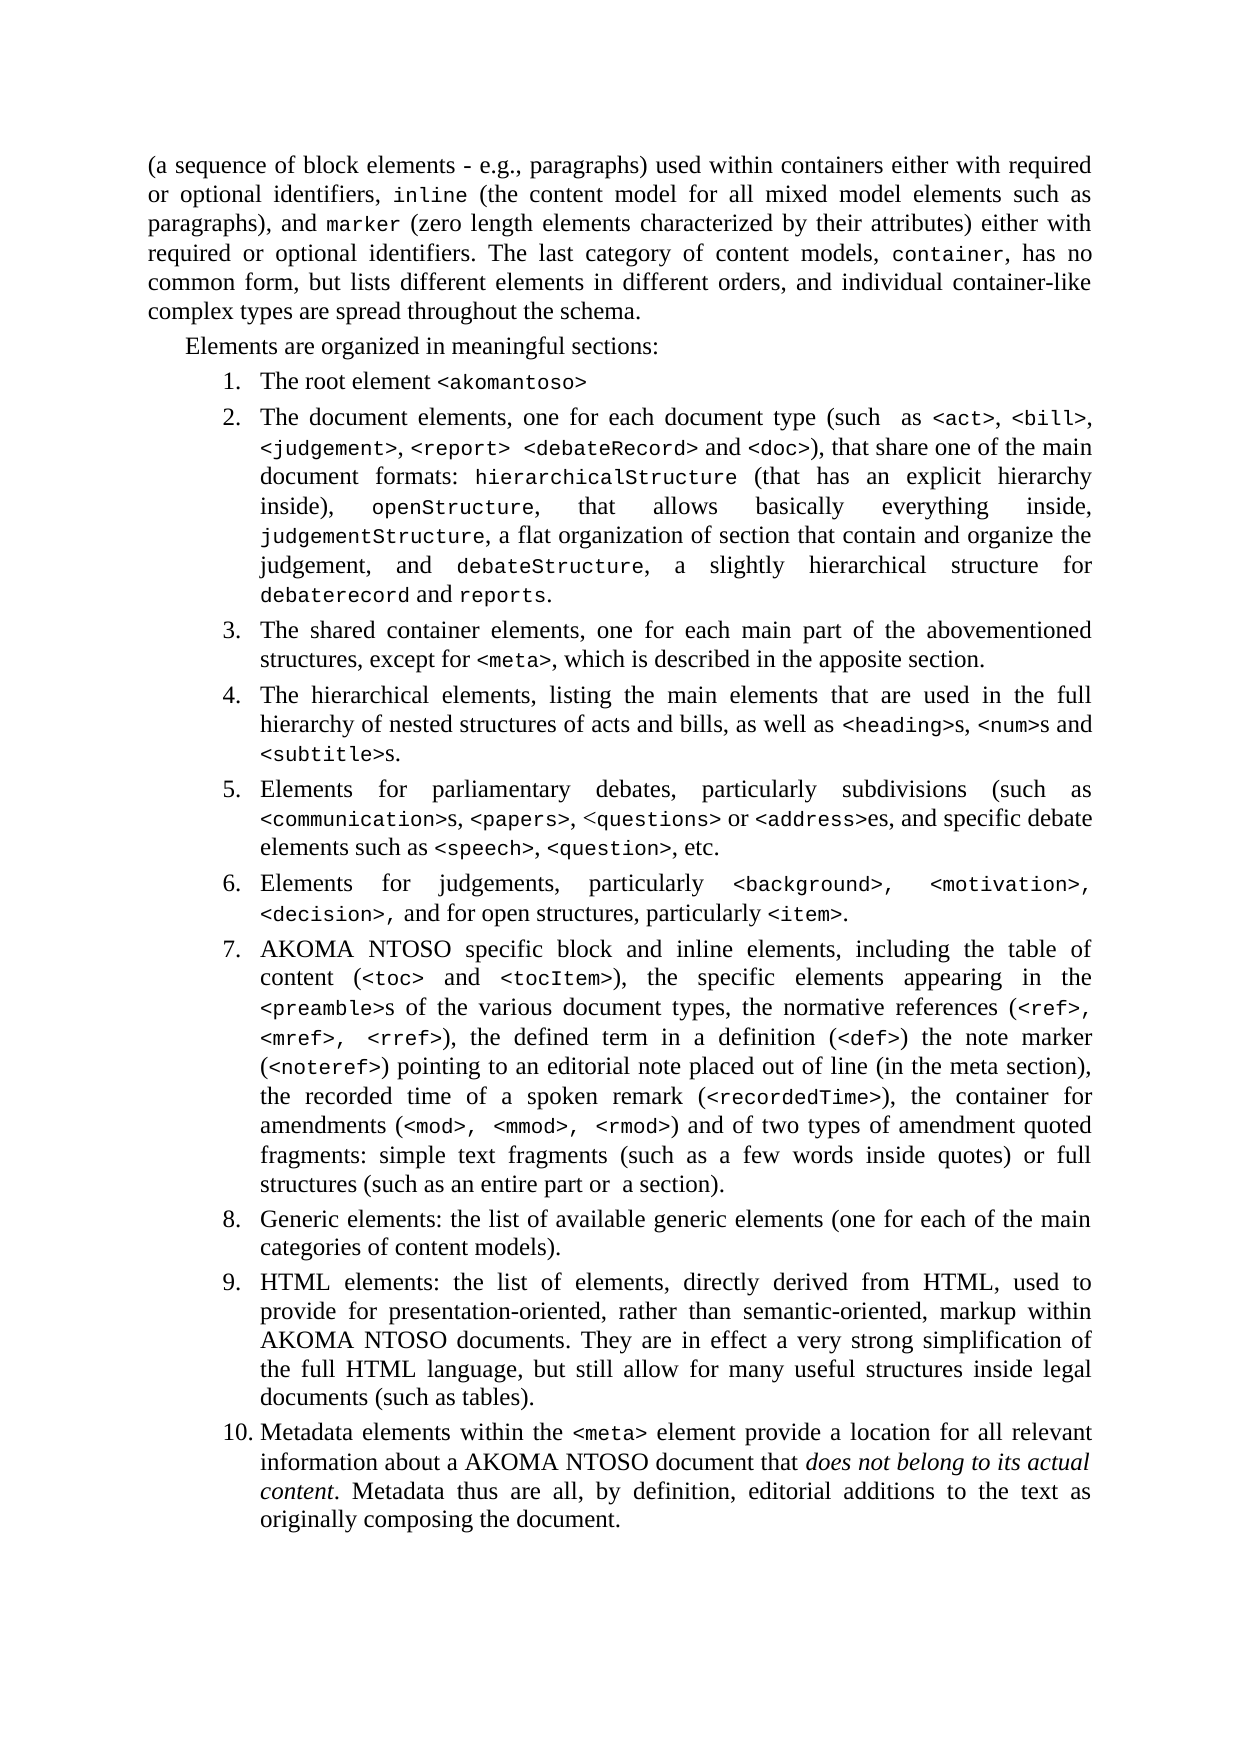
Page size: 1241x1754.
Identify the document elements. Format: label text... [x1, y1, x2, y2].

list Elements for parliamentary debates, particularly subdivisions (such as <communication>s, <papers>, <questions> or <address>es, and specific debate elements such as <speech>, <question>, etc. [222, 774, 1092, 862]
list The hierarchical elements, listing the main elements that are used in the full hierarchy of nested structures of acts and bills, as well as <heading>s, <num>s and <subtitle>s. [222, 680, 1092, 768]
list HTML elements: the list of elements, directly derived from HTML, used to provide for presentation-oriented, rather than semantic-oriented, markup within AKOMA NTOSO documents. They are in effect a very strong simplification of the full HTML language, but still allow for many useful structures inside legal documents (such as tables). [222, 1267, 1092, 1411]
list AKOMA NTOSO specific block and inline elements, including the table of content (<toc> and <tocItem>), the specific elements appearing in the <preamble>s of the various document types, the normative references (<ref>, <mref>, <rref>), the defined term in a definition (<def>) the note marker (<noteref>) pointing to an editorial note placed out of line (in the meta section), the recorded time of a spoken remark (<recordedTime>), the container for amendments (<mod>, <mmod>, <rmod>) and of two types of amendment quoted fragments: simple text fragments (such as a few words inside quotes) or full structures (such as an entire part or a section). [222, 934, 1092, 1197]
list Elements for judgements, particularly <background>, <motivation>, <decision>, and for open structures, particularly <item>. [222, 868, 1092, 927]
list Generic elements: the list of available generic elements (one for each of the main categories of content models). [222, 1204, 1092, 1261]
list The document elements, one for each document type (such as <act>, <bill>, <judgement>, <report> <debateRecord> and <doc>), that share one of the main document formats: hierarchicalStructure (that has an explicit hierarchy inside), openStructure, that allows basically everything inside, judgementStructure, a flat organization of section that contain and organize the judgement, and debateStructure, a slightly hierarchical structure for debaterecord and reports. [222, 402, 1092, 609]
list Metadata elements within the <meta> element provide a location for all relevant information about a AKOMA NTOSO document that does not belong to its actual content. Metadata thus are all, by definition, editorial additions to the text as originally composing the document. [222, 1417, 1092, 1533]
text Elements are organized in meaningful sections: [148, 331, 1092, 360]
list The shared container elements, one for each main part of the abovementioned structures, except for <meta>, which is described in the apposite section. [222, 615, 1092, 674]
list The root element <akomantoso> [222, 366, 1092, 396]
text (a sequence of block elements - e.g., paragraphs) used within containers either with required or optional identifiers, inline (the content model for all mixed model elements such as paragraphs), and marker (zero length elements characterized by their attributes) either with required or optional identifiers. The last category of content models, container, has no common form, but lists different elements in different orders, and individual container-like complex types are spread throughout the schema. [148, 150, 1092, 325]
